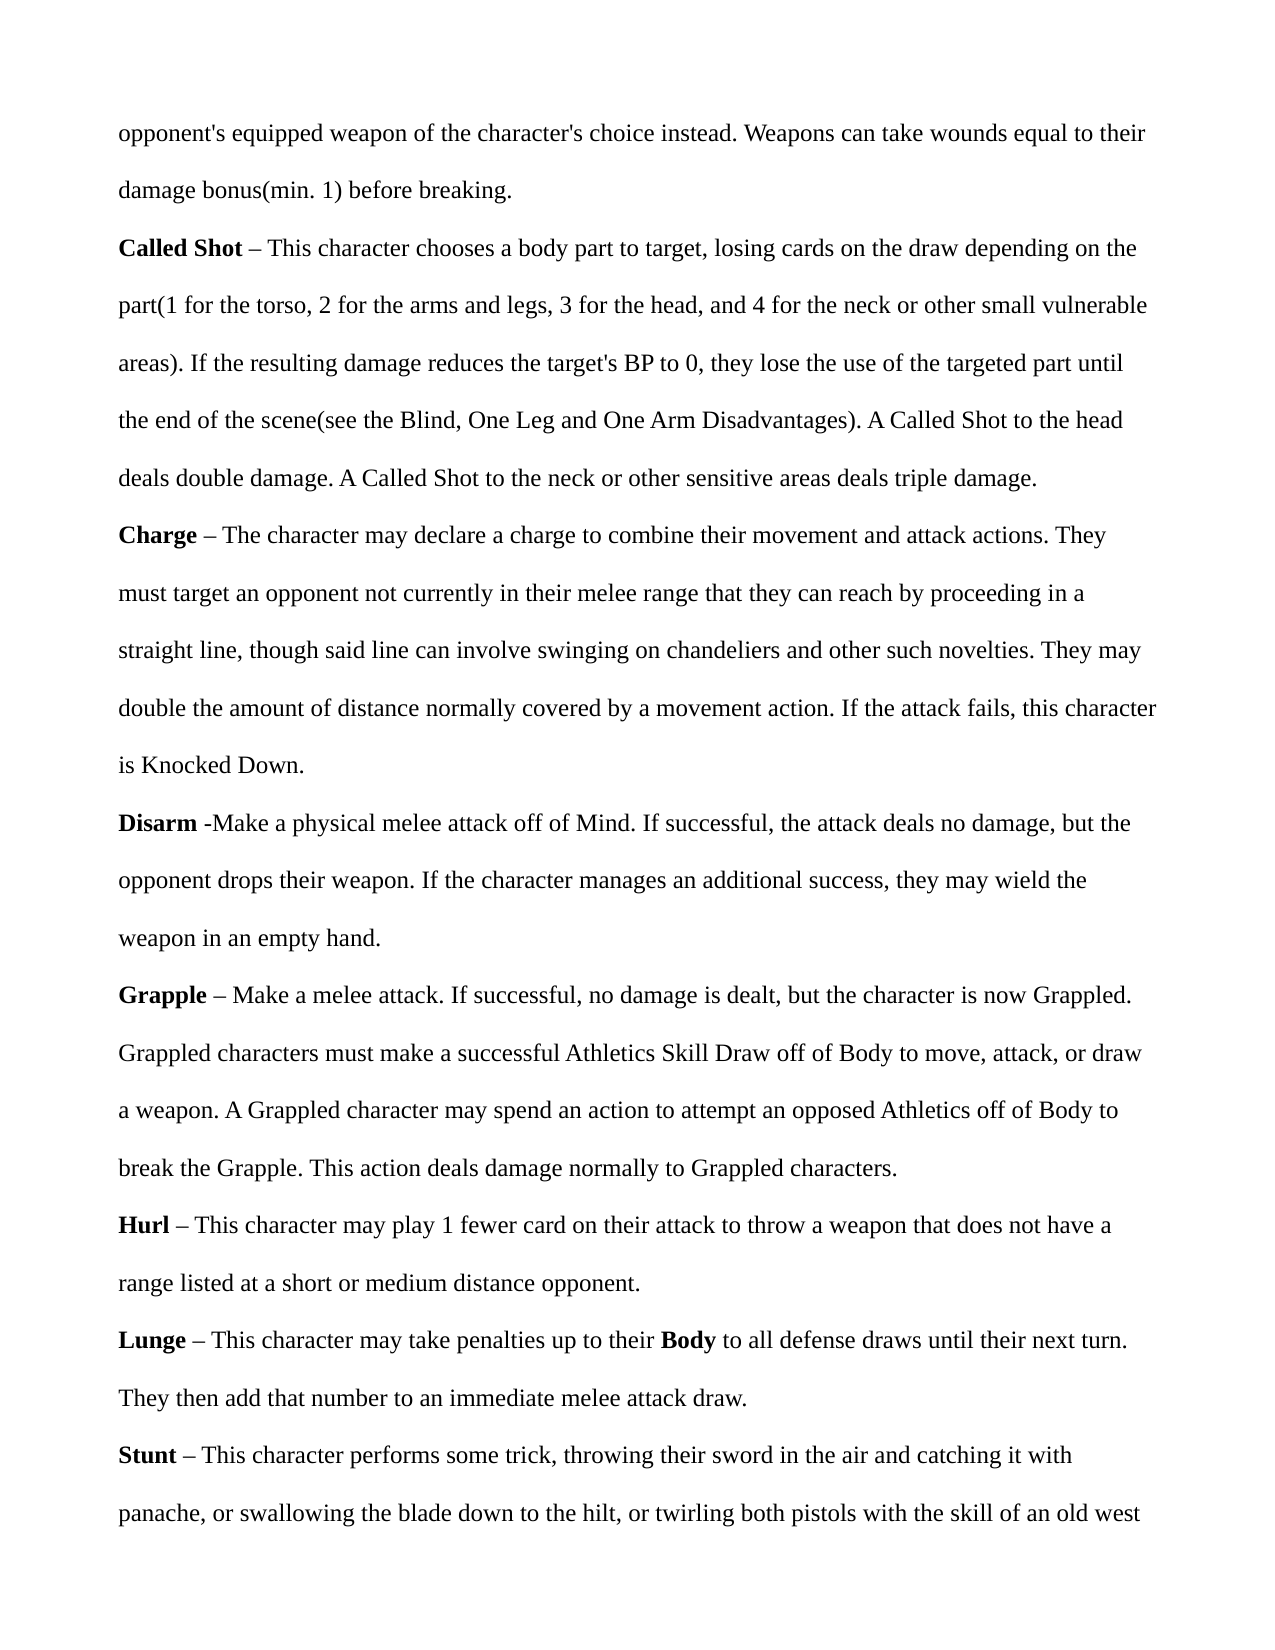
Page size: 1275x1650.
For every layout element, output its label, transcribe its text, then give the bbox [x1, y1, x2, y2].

text Called Shot – This character chooses a body part to target, losing cards on the draw depending on the [118, 233, 1157, 262]
text Disarm -Make a physical melee attack off of Mind. If successful, the attack deals no damage, but the [118, 808, 1157, 837]
text Hurl – This character may play 1 fewer card on their attack to throw a weapon that does not have a [118, 1211, 1157, 1239]
text Grapple – Make a melee attack. If successful, no damage is dealt, but the character is now Grappled. [118, 981, 1157, 1009]
text Lunge – This character may take penalties up to their Body to all defense draws until their next turn. They then add that number to an immediate melee attack draw. [118, 1326, 1157, 1412]
text must target an opponent not currently in their melee range that they can reach by proceeding in a straight line, though said line can involve swinging on chandeliers and other such novelties. They may double the amount of distance normally covered by a movement action. If the attack fails, this character is Knocked Down. [118, 578, 1157, 779]
text opponent's equipped weapon of the character's choice instead. Weapons can take wounds equal to their damage bonus(min. 1) before breaking. [118, 118, 1157, 204]
text Grappled characters must make a successful Athletics Skill Draw off of Body to move, attack, or draw a weapon. A Grappled character may spend an action to attempt an opposed Athletics off of Body to break the Grapple. This action deals damage normally to Grappled characters. [118, 1038, 1157, 1182]
text part(1 for the torso, 2 for the arms and legs, 3 for the head, and 4 for the neck or other small vulnerable areas). If the resulting damage reduces the target's BP to 0, they lose the use of the targeted part until the end of the scene(see the Blind, One Leg and One Arm Disadvantages). A Called Shot to the head deals double damage. A Called Shot to the neck or other sensitive areas deals triple damage. [118, 291, 1157, 492]
text opponent drops their weapon. If the character manages an additional success, they may wield the weapon in an empty hand. [118, 866, 1157, 952]
text range listed at a short or medium distance opponent. [118, 1268, 1157, 1297]
text Charge – The character may declare a charge to combine their movement and attack actions. They [118, 521, 1157, 549]
text Stunt – This character performs some trick, throwing their sword in the air and catching it with [118, 1441, 1157, 1469]
text panache, or swallowing the blade down to the hilt, or twirling both pistols with the skill of an old west [118, 1498, 1157, 1527]
